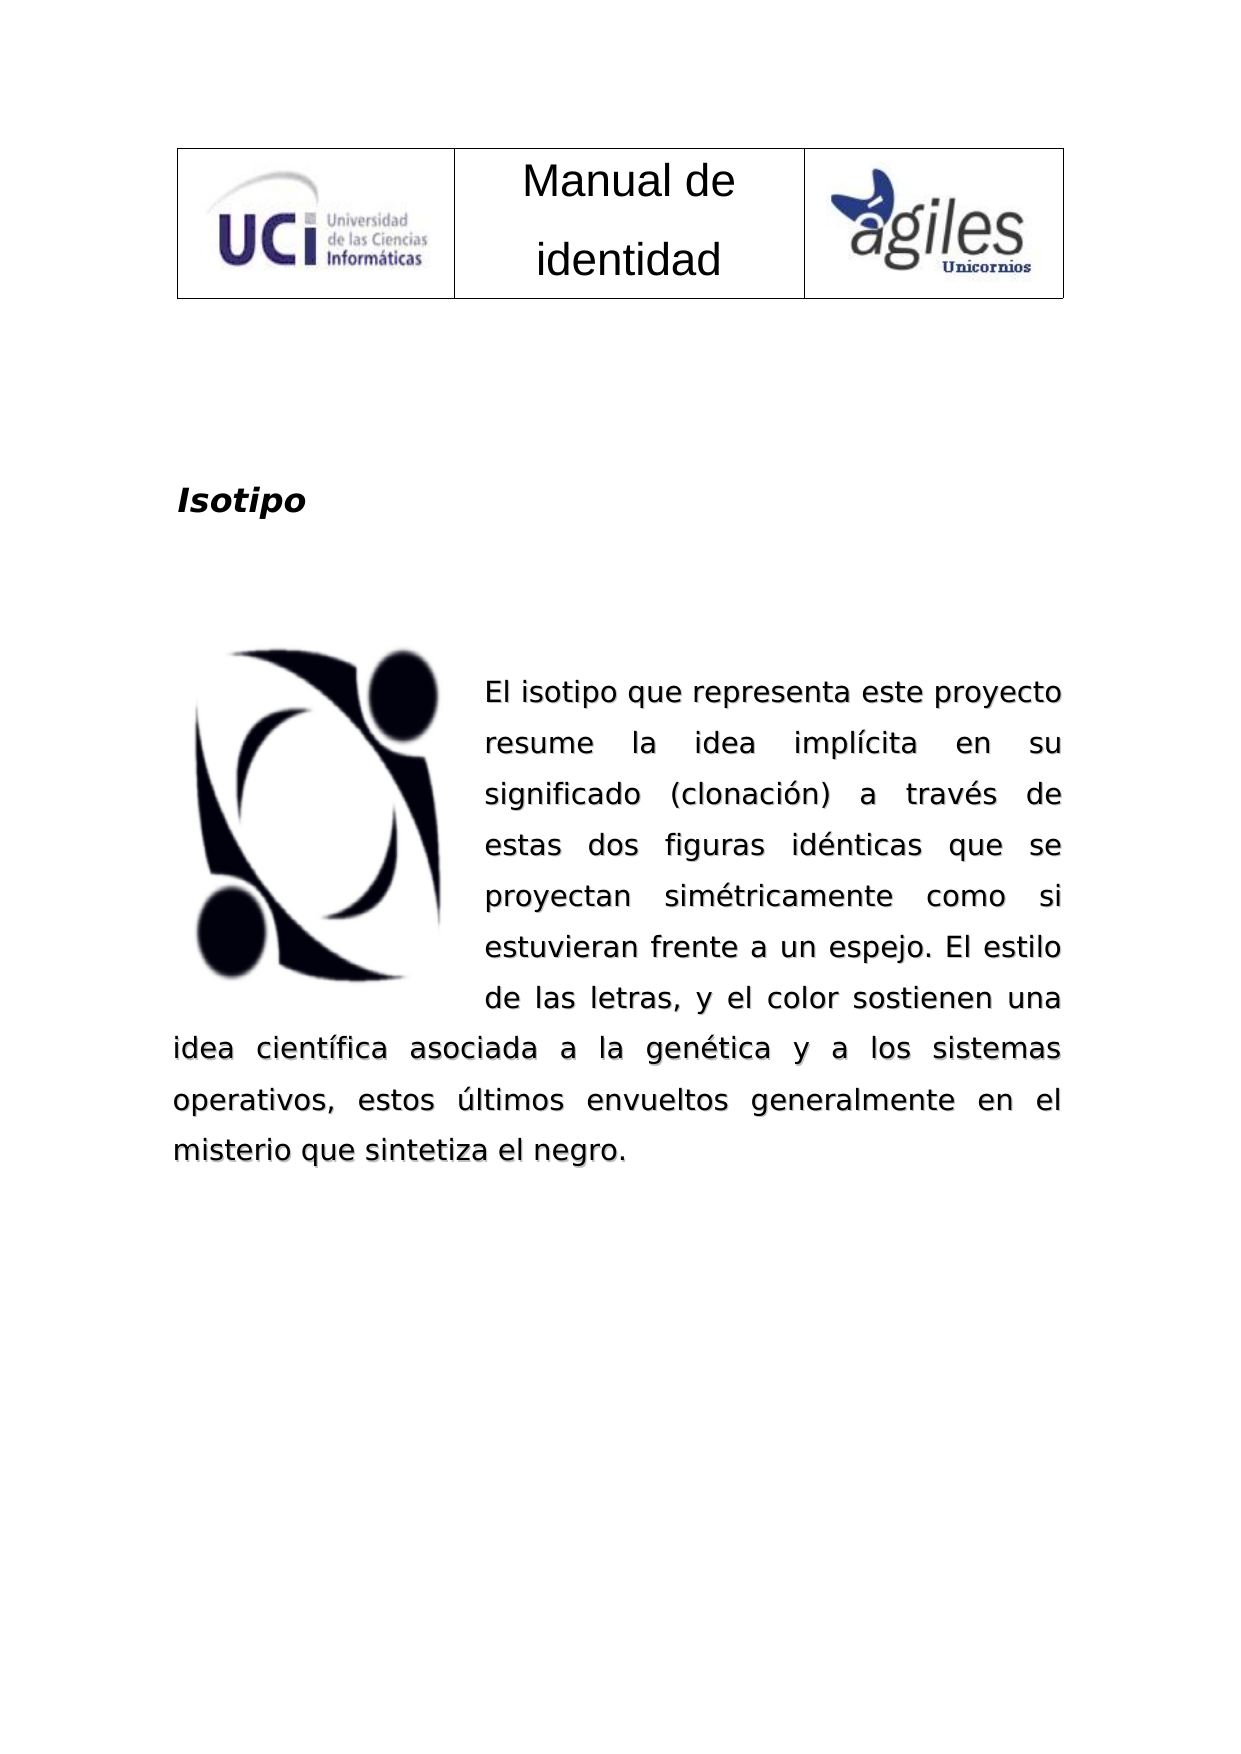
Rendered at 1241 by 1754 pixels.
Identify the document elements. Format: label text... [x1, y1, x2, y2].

subtitle Isotipo [177, 481, 1063, 520]
picture [199, 162, 435, 284]
picture [826, 162, 1043, 282]
picture [165, 618, 483, 1009]
text El isotipo que representa este proyecto resume la idea implícita en su significado (clonación) a través de estas dos figuras idénticas que se proyectan simétricamente como si estuvieran frente a un espejo. El estilo de las letras, y el color sostienen una idea científica asociada a la genética y a los sistemas operativos, estos últimos envueltos generalmente en el misterio que sintetiza el negro. [172, 675, 1063, 1168]
